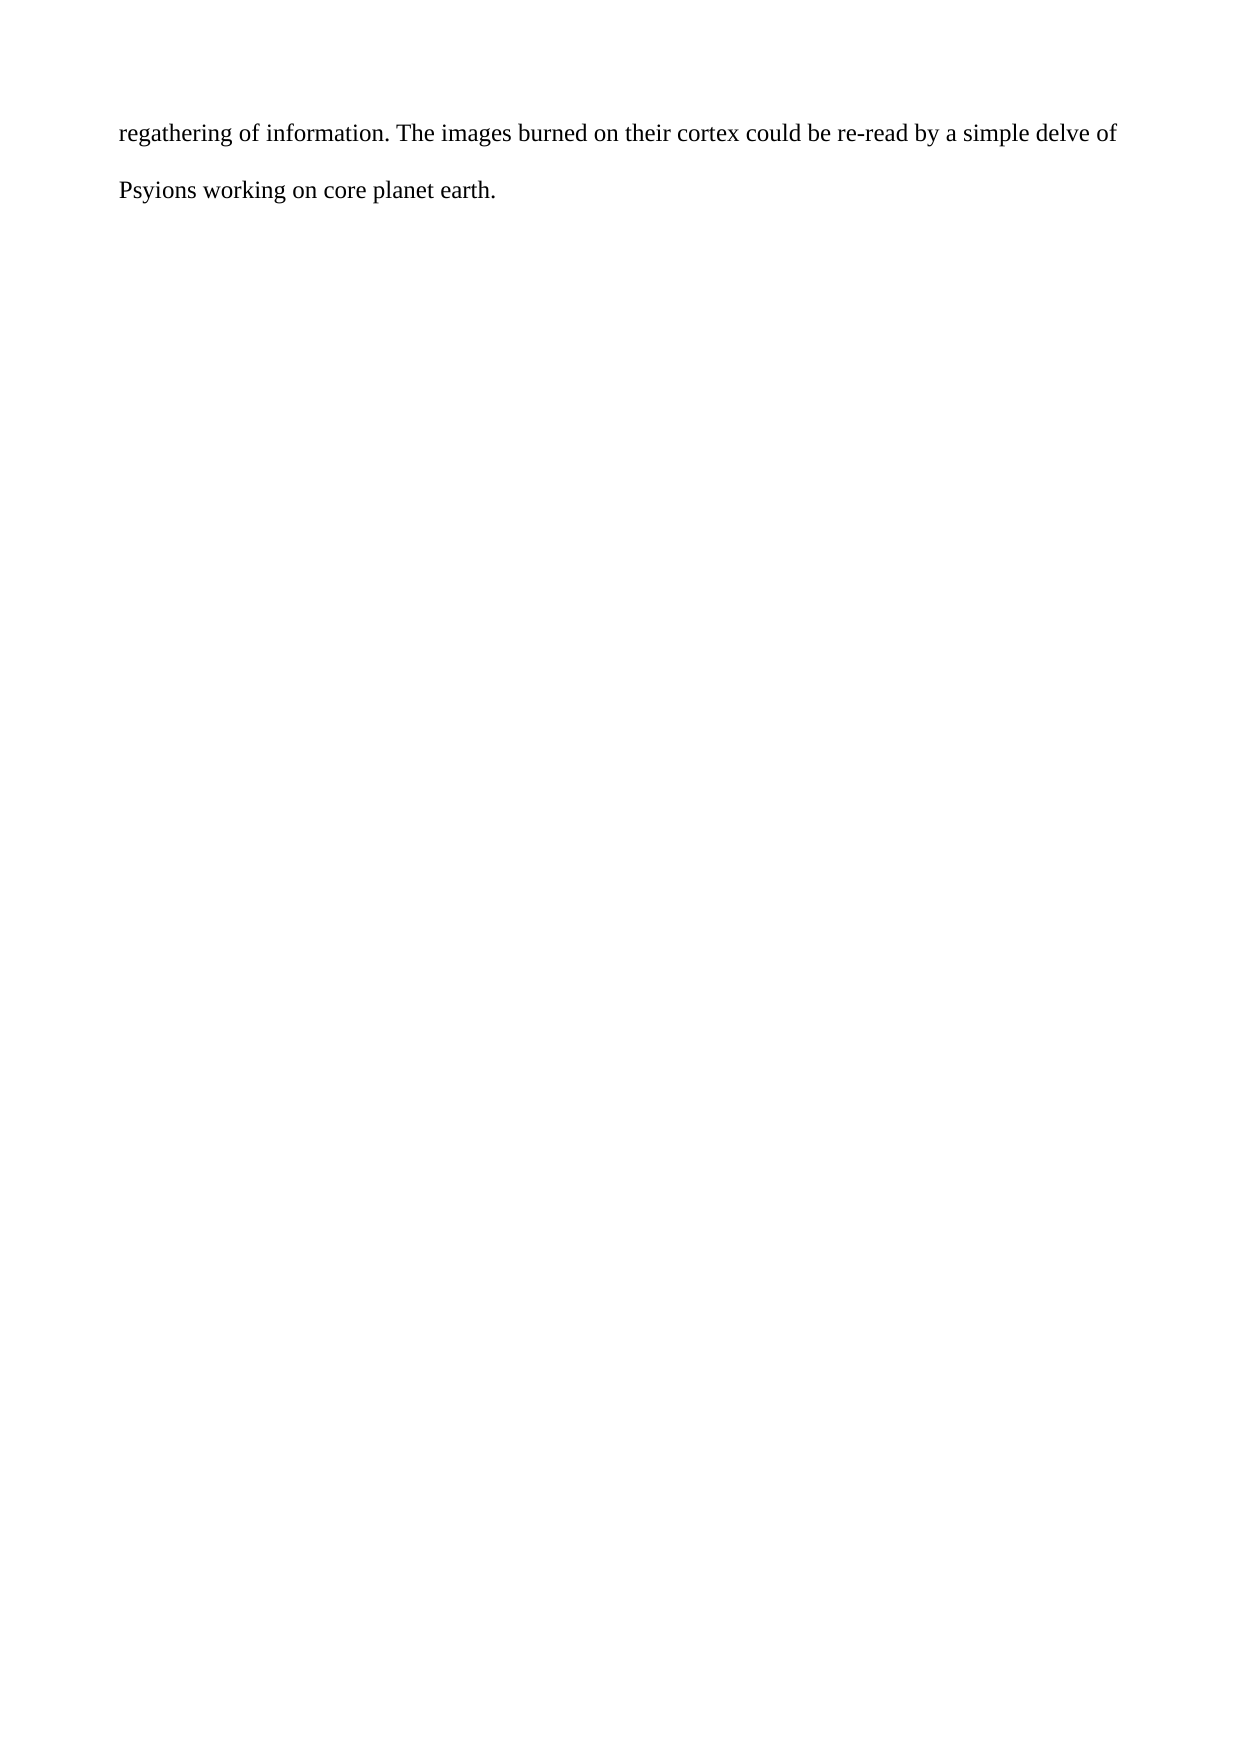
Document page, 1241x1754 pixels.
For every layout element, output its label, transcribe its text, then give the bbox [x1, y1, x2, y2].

text regathering of information. The images burned on their cortex could be re-read by a simple delve of Psyions working on core planet earth. [119, 118, 1122, 204]
